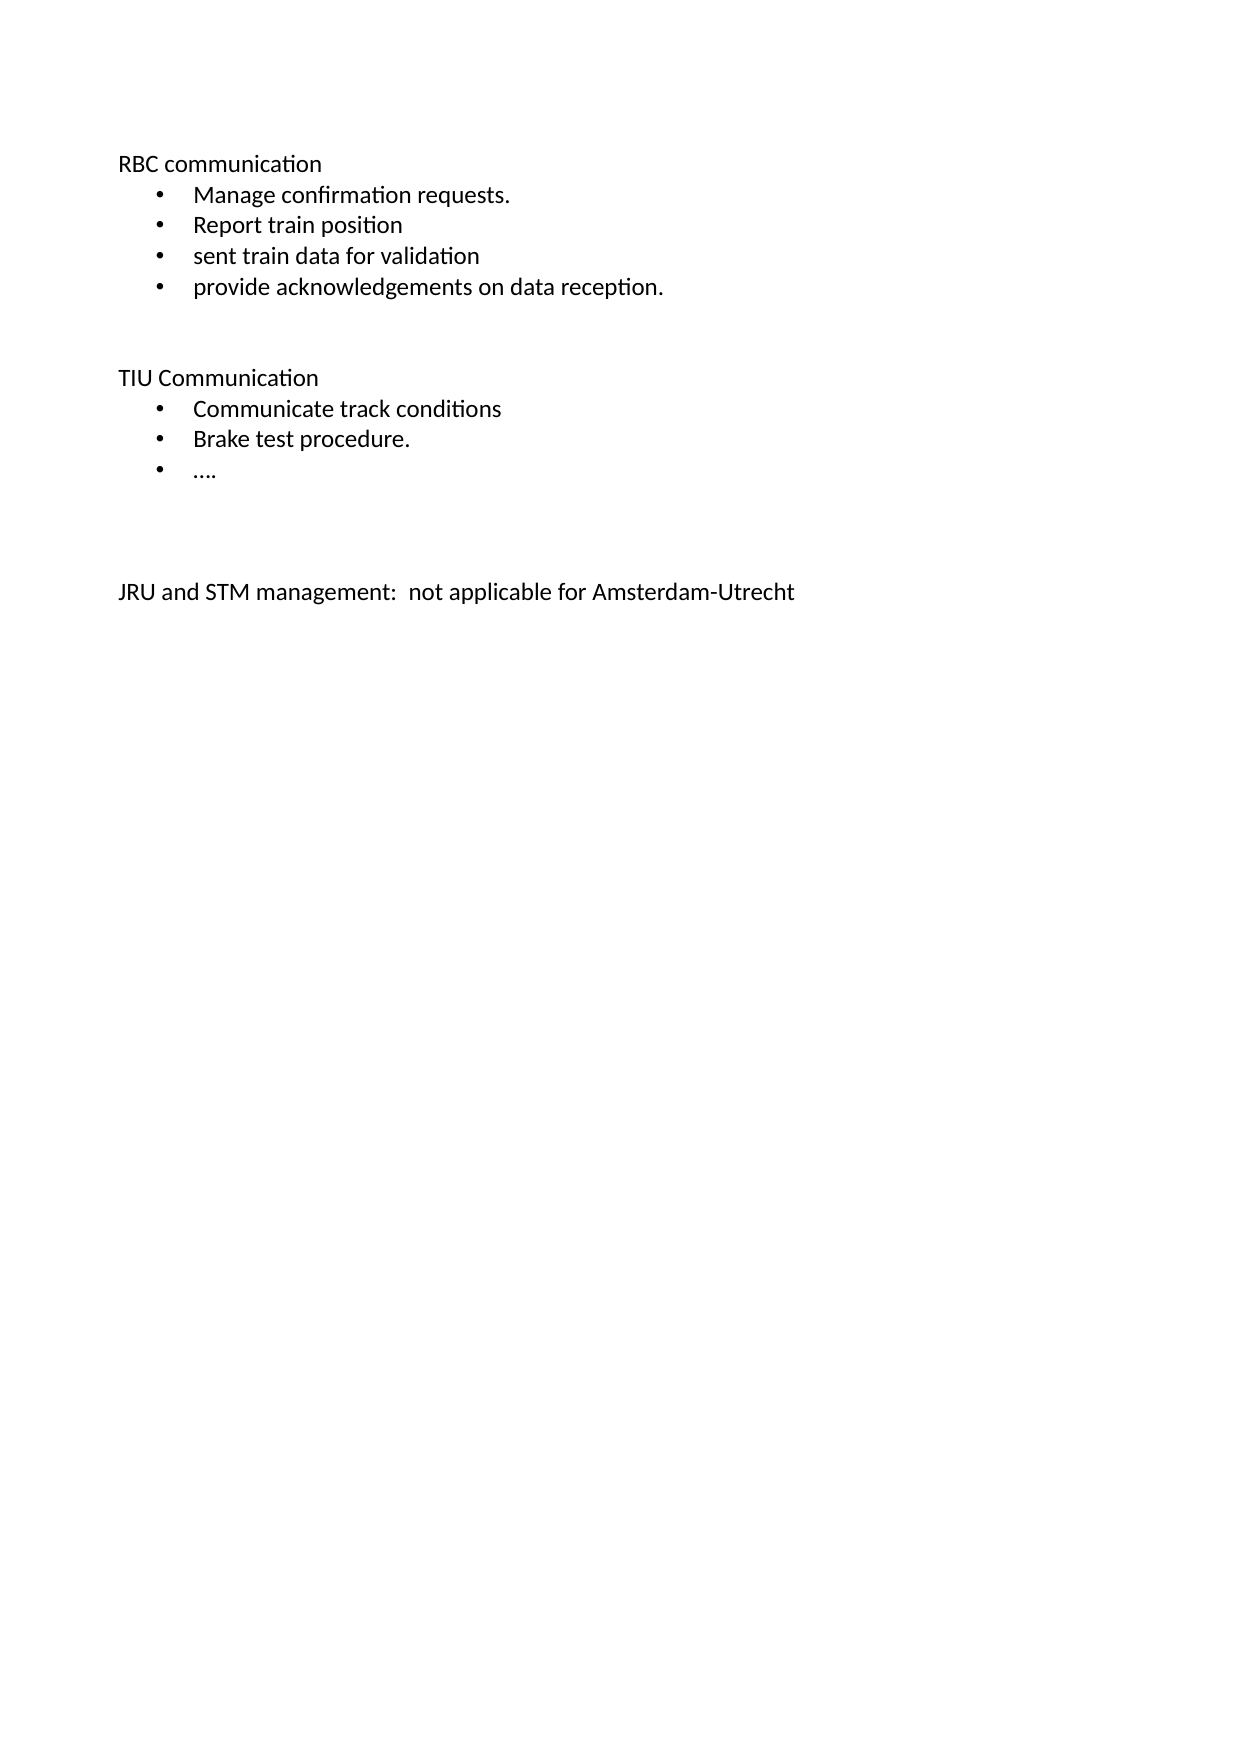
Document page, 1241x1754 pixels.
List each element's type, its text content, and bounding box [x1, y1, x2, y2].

text RBC communication [118, 149, 1122, 179]
list Brake test procedure. [156, 423, 1122, 454]
text JRU and STM management: not applicable for Amsterdam-Utrecht [118, 576, 1122, 606]
list provide acknowledgements on data reception. [156, 271, 1122, 301]
list …. [156, 454, 1122, 484]
list Communicate track conditions [156, 393, 1122, 423]
list sent train data for validation [156, 240, 1122, 271]
text TIU Communication [118, 362, 1122, 393]
list Report train position [156, 210, 1122, 240]
list Manage confirmation requests. [156, 179, 1122, 210]
